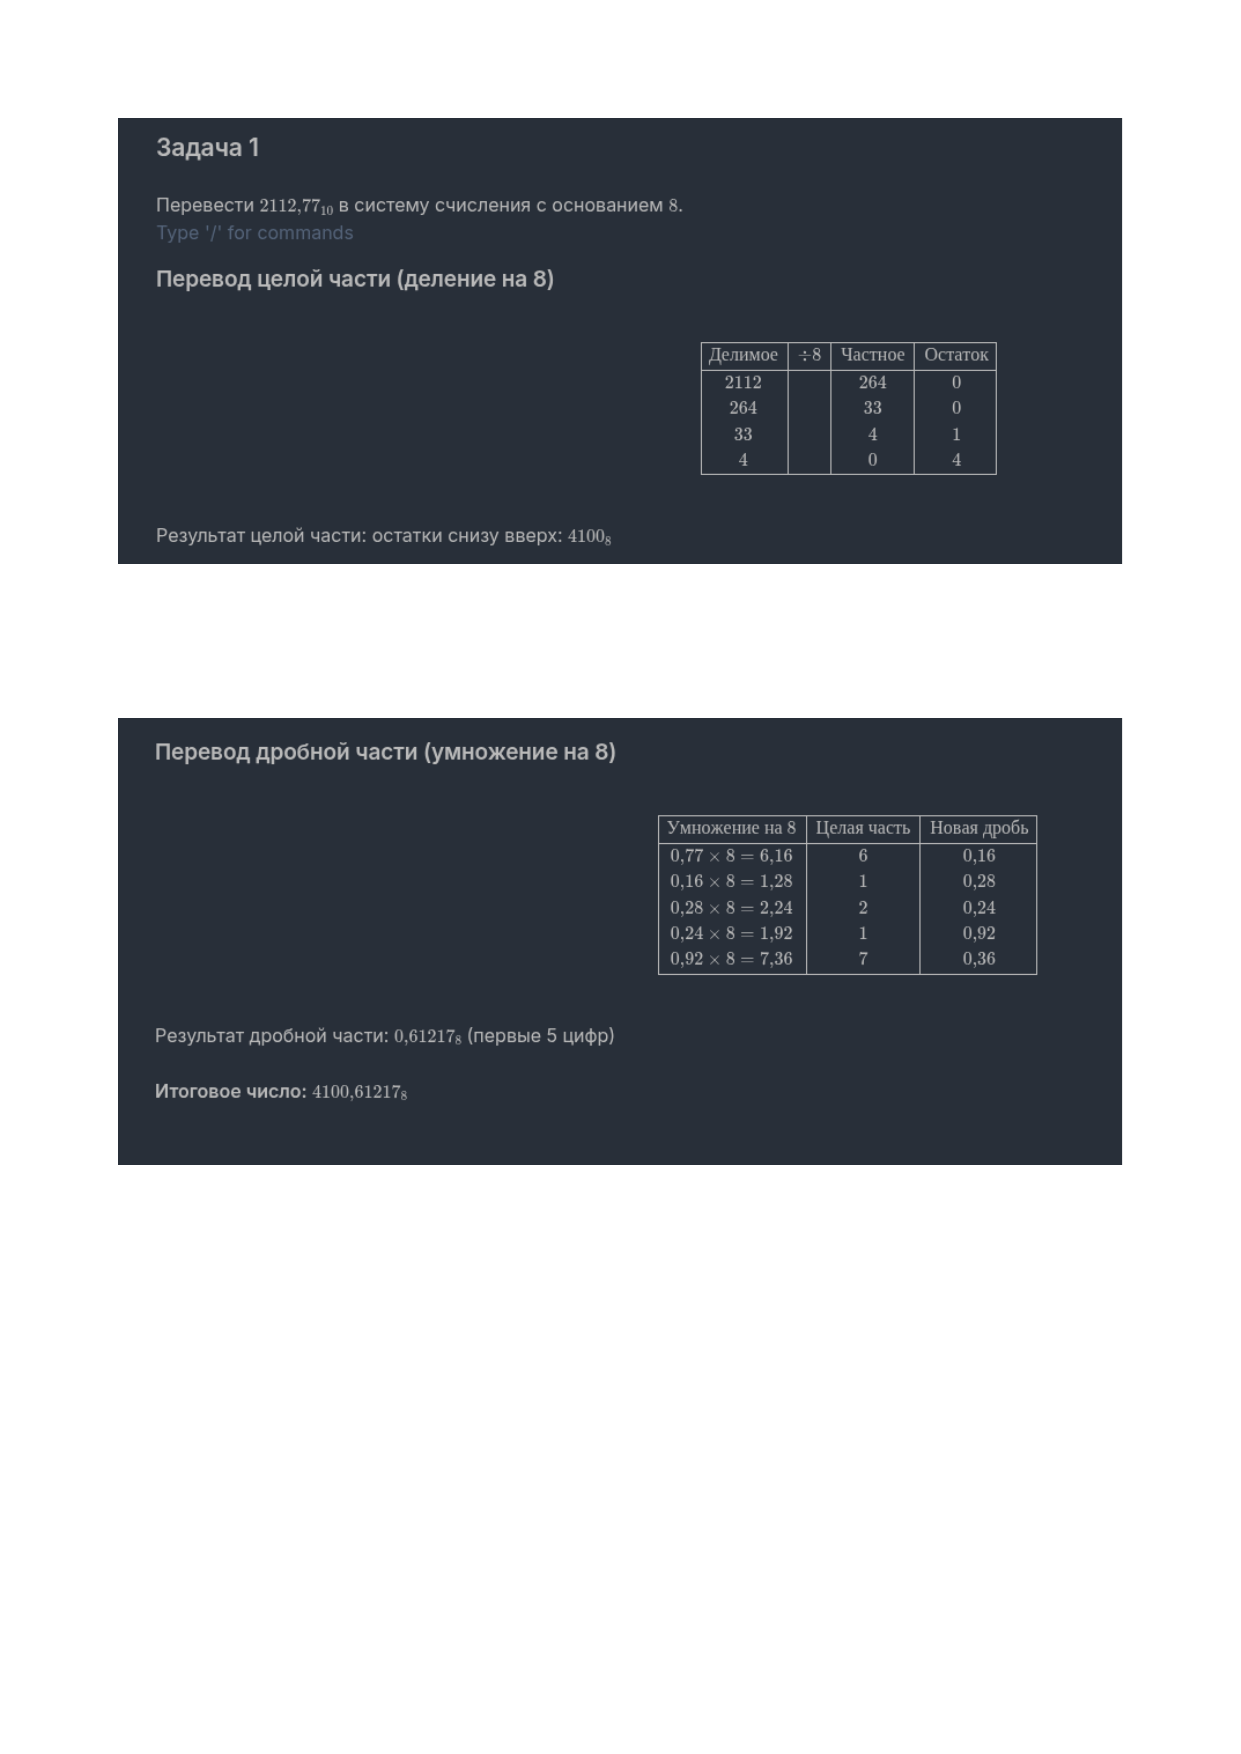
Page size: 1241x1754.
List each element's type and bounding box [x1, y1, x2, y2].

picture [118, 118, 1123, 564]
picture [118, 718, 1123, 1165]
